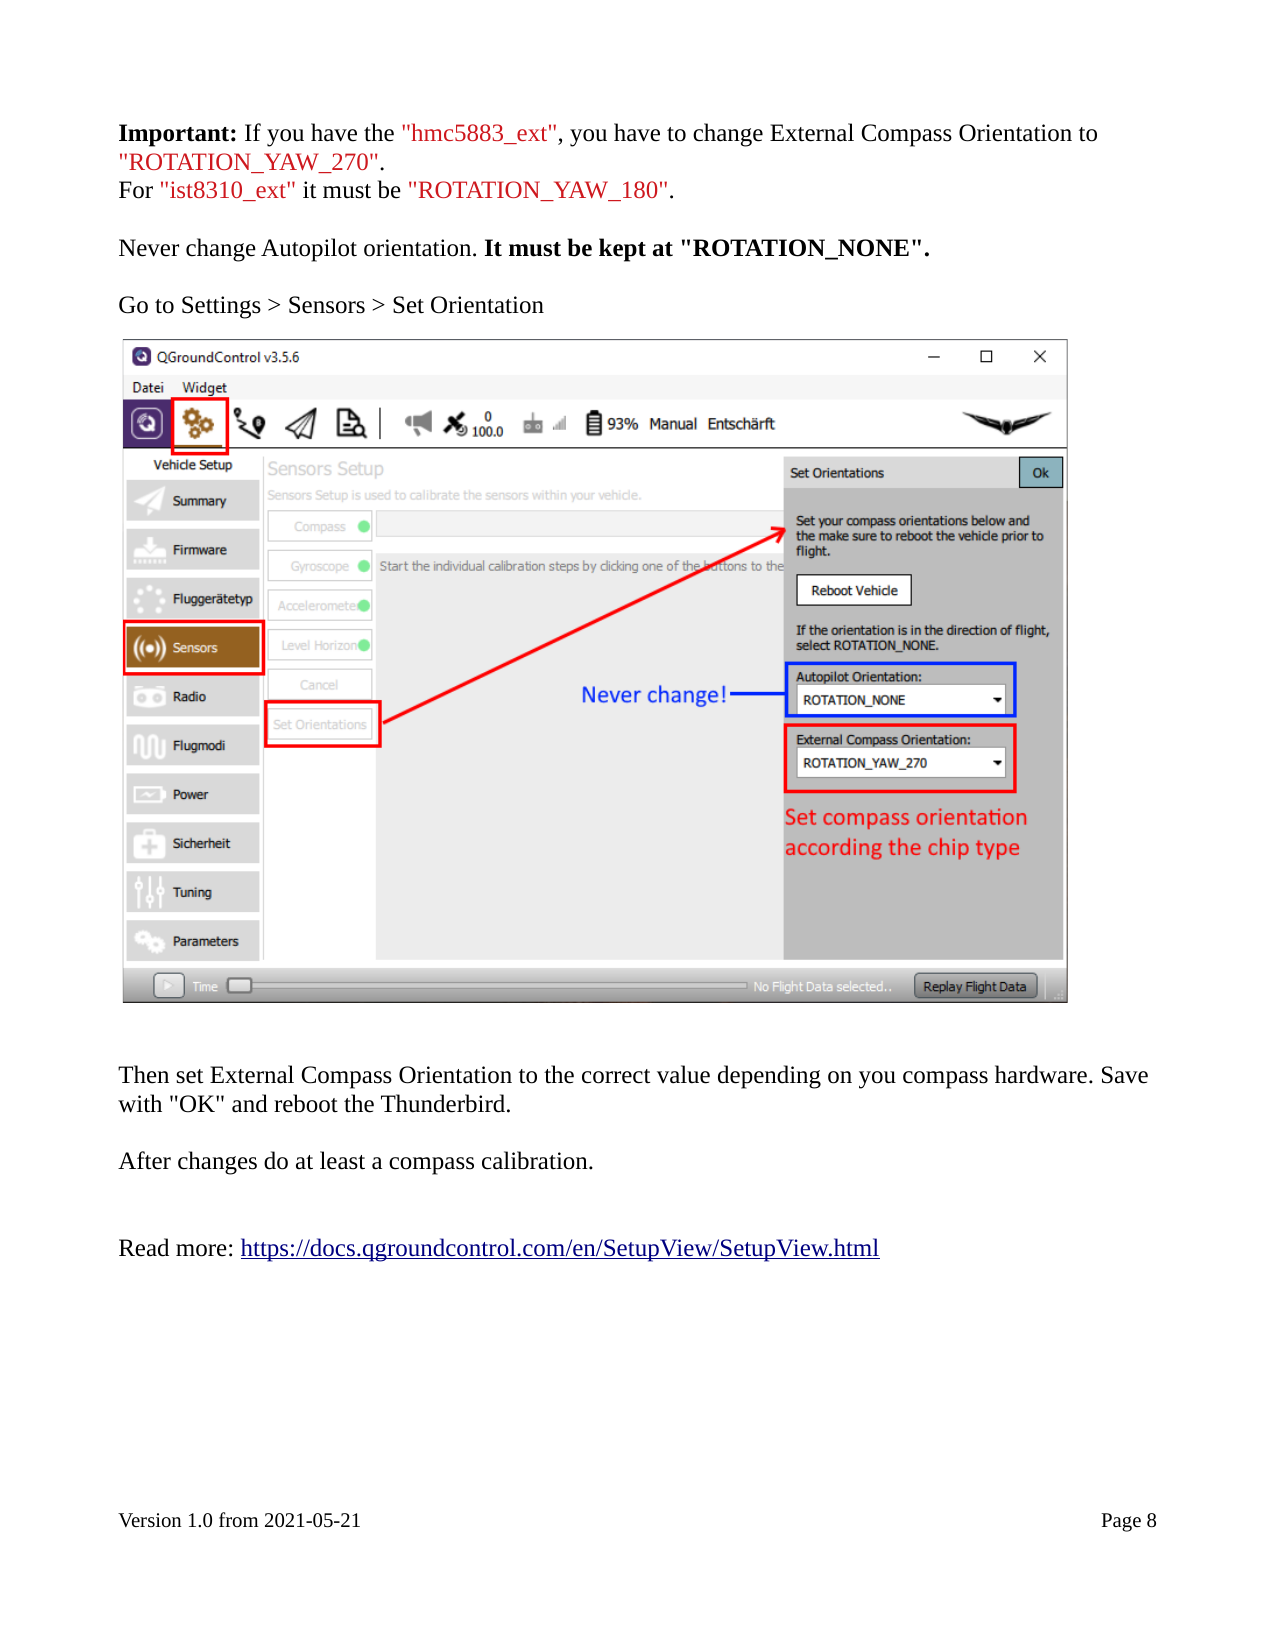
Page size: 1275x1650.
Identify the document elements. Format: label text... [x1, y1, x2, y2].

text After changes do at least a compass calibration. [118, 1146, 1157, 1175]
text For "ist8310_ext" it must be "ROTATION_YAW_180". [118, 176, 1157, 204]
text Important: If you have the "hmc5883_ext", you have to change External Compass Orientation to "ROTATION_YAW_270". [118, 118, 1157, 176]
text Then set External Compass Orientation to the correct value depending on you compass hardware. Save with "OK" and reboot the Thunderbird. [118, 1060, 1157, 1118]
text Never change Autopilot orientation. It must be kept at "ROTATION_NONE". [118, 233, 1157, 262]
picture [122, 339, 1068, 1003]
text Go to Settings > Sensors > Set Orientation [118, 291, 1157, 319]
text Read more: https://docs.qgroundcontrol.com/en/SetupView/SetupView.html [118, 1233, 1157, 1261]
